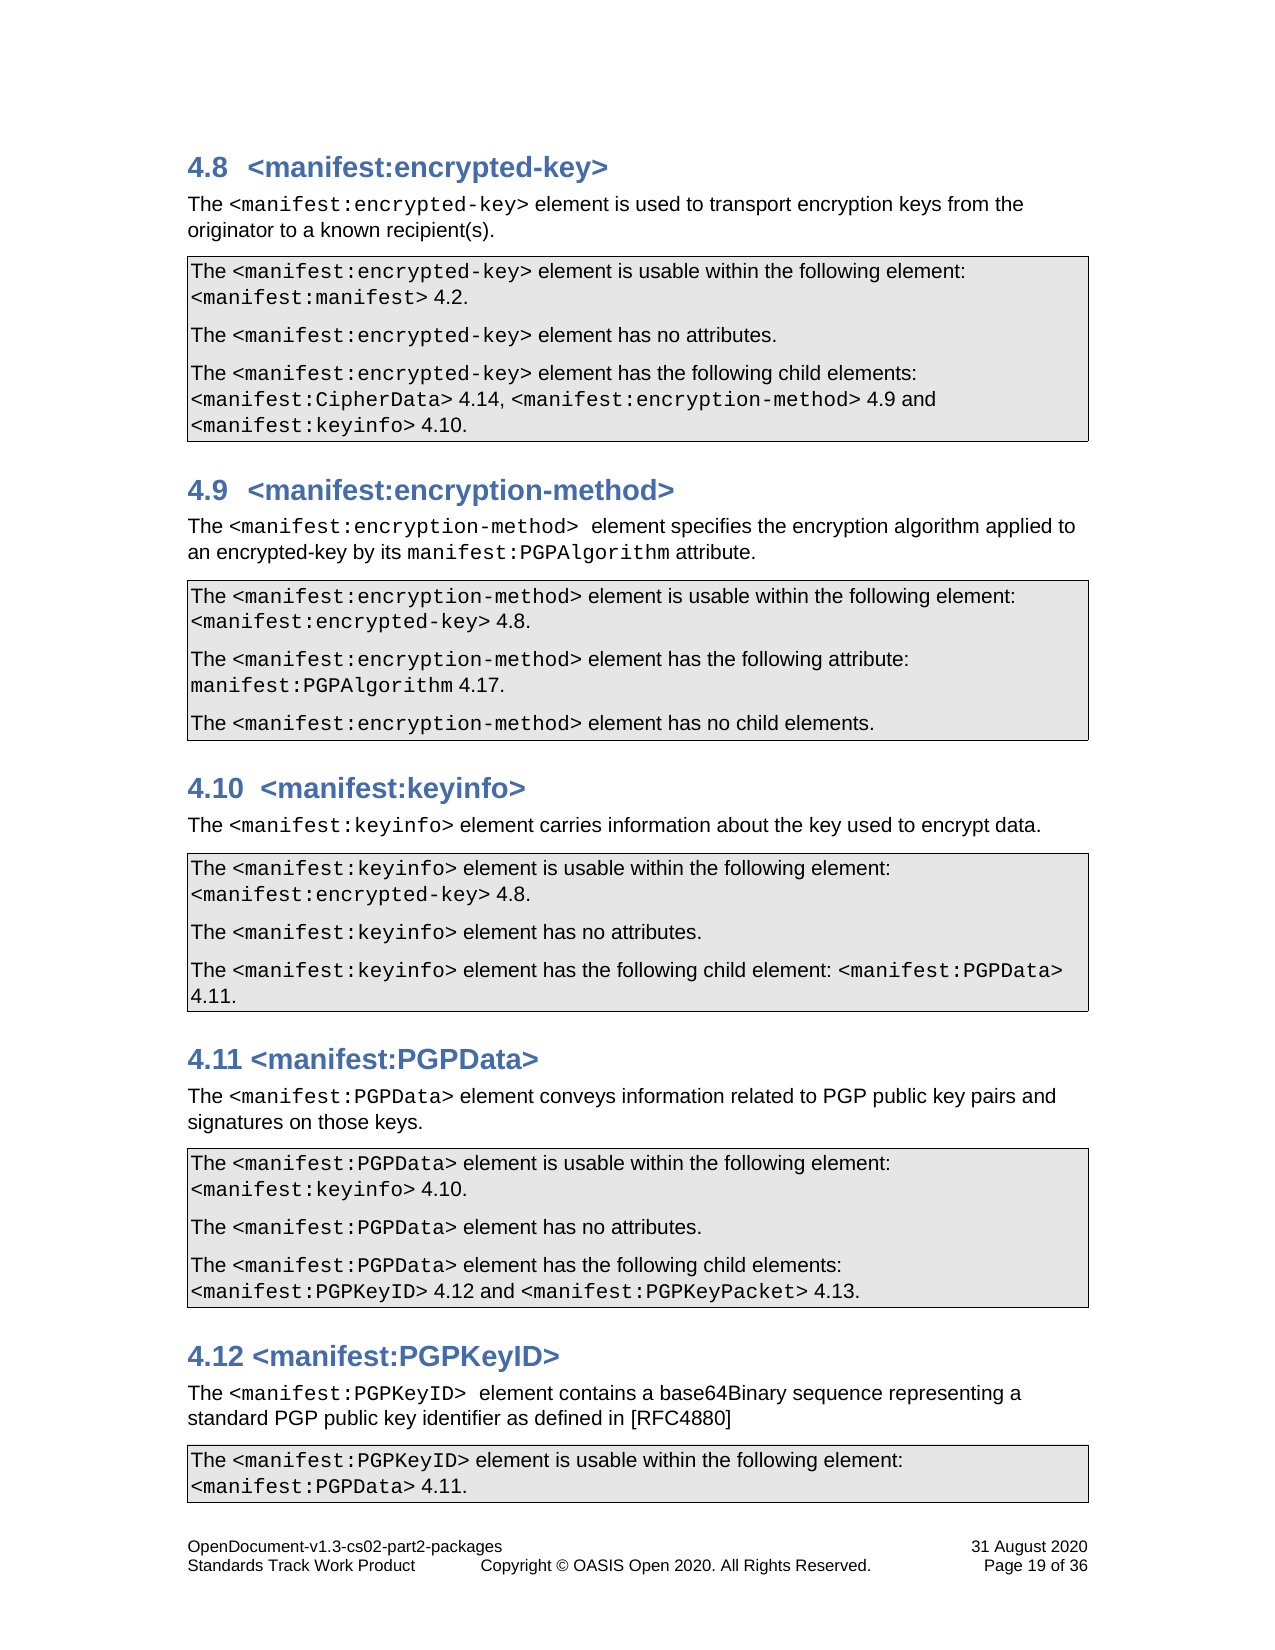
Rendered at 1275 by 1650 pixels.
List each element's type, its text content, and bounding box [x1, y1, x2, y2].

list The <manifest:encrypted-key> element has the following child elements: <manifest:CipherData> 4.14, <manifest:encryption-method> 4.9 and <manifest:keyinfo> 4.10. [188, 358, 1088, 441]
list The <manifest:encrypted-key> element is usable within the following element: <manifest:manifest> 4.2. [188, 257, 1088, 311]
list The <manifest:keyinfo> element has the following child element: <manifest:PGPData> 4.11. [188, 955, 1088, 1011]
list The <manifest:PGPKeyID> element is usable within the following element: <manifest:PGPData> 4.11. [188, 1446, 1088, 1502]
text The <manifest:PGPData> element conveys information related to PGP public key pairs and signatures on those keys. [187, 1084, 1088, 1133]
list The <manifest:keyinfo> element has no attributes. [188, 917, 1088, 946]
list The <manifest:encryption-method> element is usable within the following element: <manifest:encrypted-key> 4.8. [188, 581, 1088, 635]
list The <manifest:PGPData> element has the following child elements: <manifest:PGPKeyID> 4.12 and <manifest:PGPKeyPacket> 4.13. [188, 1249, 1088, 1307]
text The <manifest:keyinfo> element carries information about the key used to encrypt data. [187, 813, 1088, 839]
subtitle <manifest:keyinfo> [187, 771, 1088, 804]
subtitle <manifest:encrypted-key> [187, 150, 1088, 183]
text The <manifest:PGPKeyID> element contains a base64Binary sequence representing a standard PGP public key identifier as defined in [RFC4880] [187, 1380, 1088, 1430]
list The <manifest:encryption-method> element has the following attribute: manifest:PGPAlgorithm 4.17. [188, 644, 1088, 699]
list The <manifest:encrypted-key> element has no attributes. [188, 320, 1088, 349]
text The <manifest:encryption-method> element specifies the encryption algorithm applied to an encrypted-key by its manifest:PGPAlgorithm attribute. [187, 514, 1088, 566]
list The <manifest:PGPData> element has no attributes. [188, 1212, 1088, 1241]
subtitle <manifest:PGPKeyID> [187, 1338, 1088, 1372]
list The <manifest:PGPData> element is usable within the following element: <manifest:keyinfo> 4.10. [188, 1149, 1088, 1203]
list The <manifest:encryption-method> element has no child elements. [188, 708, 1088, 740]
subtitle <manifest:PGPData> [187, 1042, 1088, 1075]
list The <manifest:keyinfo> element is usable within the following element: <manifest:encrypted-key> 4.8. [188, 854, 1088, 908]
subtitle <manifest:encryption-method> [187, 472, 1088, 506]
text The <manifest:encrypted-key> element is used to transport encryption keys from the originator to a known recipient(s). [187, 192, 1088, 242]
